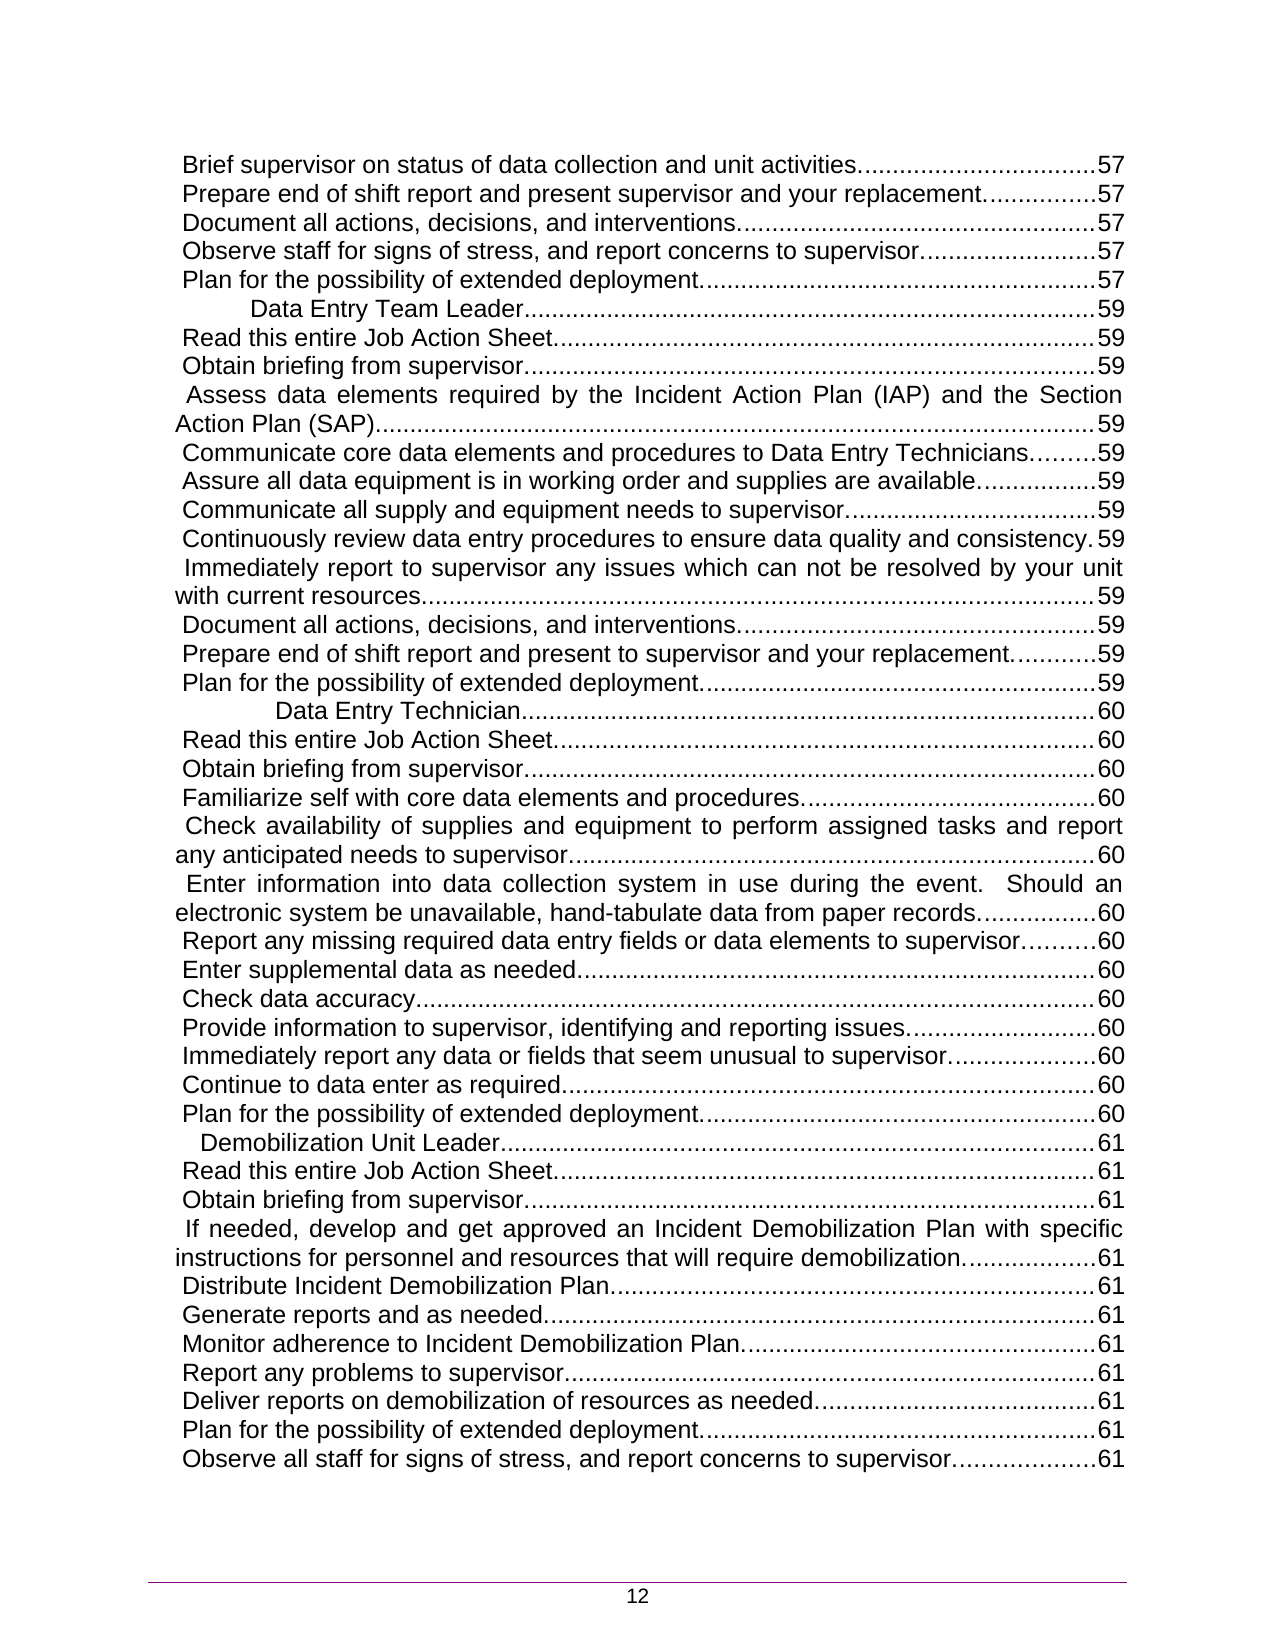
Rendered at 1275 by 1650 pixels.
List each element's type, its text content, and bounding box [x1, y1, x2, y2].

text Observe all staff for signs of stress, and report concerns to supervisor. 61 [175, 1444, 1125, 1472]
text Assess data elements required by the Incident Action Plan (IAP) and the Section Action Plan (SAP). 59 [175, 380, 1125, 437]
text Familiarize self with core data elements and procedures. 60 [175, 782, 1125, 811]
text Enter information into data collection system in use during the event. Should an electronic system be unavailable, hand-tabulate data from paper records. 60 [175, 869, 1125, 926]
text Check data accuracy. 60 [175, 984, 1125, 1012]
text Read this entire Job Action Sheet. 61 [175, 1156, 1125, 1185]
text Communicate core data elements and procedures to Data Entry Technicians. 59 [175, 437, 1125, 466]
text Deliver reports on demobilization of resources as needed. 61 [175, 1386, 1125, 1415]
text Prepare end of shift report and present to supervisor and your replacement. 59 [175, 639, 1125, 667]
text Read this entire Job Action Sheet. 60 [175, 725, 1125, 754]
text Assure all data equipment is in working order and supplies are available. 59 [175, 466, 1125, 495]
text Enter supplemental data as needed. 60 [175, 955, 1125, 984]
text Brief supervisor on status of data collection and unit activities. 57 [175, 150, 1125, 179]
text Data Entry Technician 60 [275, 696, 1125, 725]
text Obtain briefing from supervisor. 59 [175, 351, 1125, 380]
text Plan for the possibility of extended deployment. 59 [175, 667, 1125, 696]
text Demobilization Unit Leader 61 [200, 1127, 1125, 1156]
text If needed, develop and get approved an Incident Demobilization Plan with specific instructions for personnel and resources that will require demobilization. 61 [175, 1214, 1125, 1271]
text Plan for the possibility of extended deployment. 57 [175, 265, 1125, 294]
text Observe staff for signs of stress, and report concerns to supervisor. 57 [175, 236, 1125, 265]
text Read this entire Job Action Sheet. 59 [175, 322, 1125, 351]
text Document all actions, decisions, and interventions. 59 [175, 610, 1125, 639]
text Data Entry Team Leader 59 [250, 294, 1125, 322]
text Communicate all supply and equipment needs to supervisor. 59 [175, 495, 1125, 524]
text Check availability of supplies and equipment to perform assigned tasks and report any anticipated needs to supervisor. 60 [175, 811, 1125, 869]
text Continue to data enter as required. 60 [175, 1070, 1125, 1099]
text Plan for the possibility of extended deployment. 60 [175, 1099, 1125, 1127]
text Immediately report to supervisor any issues which can not be resolved by your unit with current resources. 59 [175, 552, 1125, 610]
text Obtain briefing from supervisor. 61 [175, 1185, 1125, 1214]
text Document all actions, decisions, and interventions. 57 [175, 207, 1125, 236]
text Provide information to supervisor, identifying and reporting issues. 60 [175, 1012, 1125, 1041]
text Report any problems to supervisor. 61 [175, 1357, 1125, 1386]
text Prepare end of shift report and present supervisor and your replacement. 57 [175, 179, 1125, 207]
text Report any missing required data entry fields or data elements to supervisor. 60 [175, 926, 1125, 955]
text Immediately report any data or fields that seem unusual to supervisor. 60 [175, 1041, 1125, 1070]
text Obtain briefing from supervisor. 60 [175, 754, 1125, 782]
text Generate reports and as needed. 61 [175, 1300, 1125, 1329]
text Distribute Incident Demobilization Plan. 61 [175, 1271, 1125, 1300]
text Continuously review data entry procedures to ensure data quality and consistency. 59 [175, 524, 1125, 552]
text Plan for the possibility of extended deployment. 61 [175, 1415, 1125, 1444]
text Monitor adherence to Incident Demobilization Plan. 61 [175, 1329, 1125, 1357]
